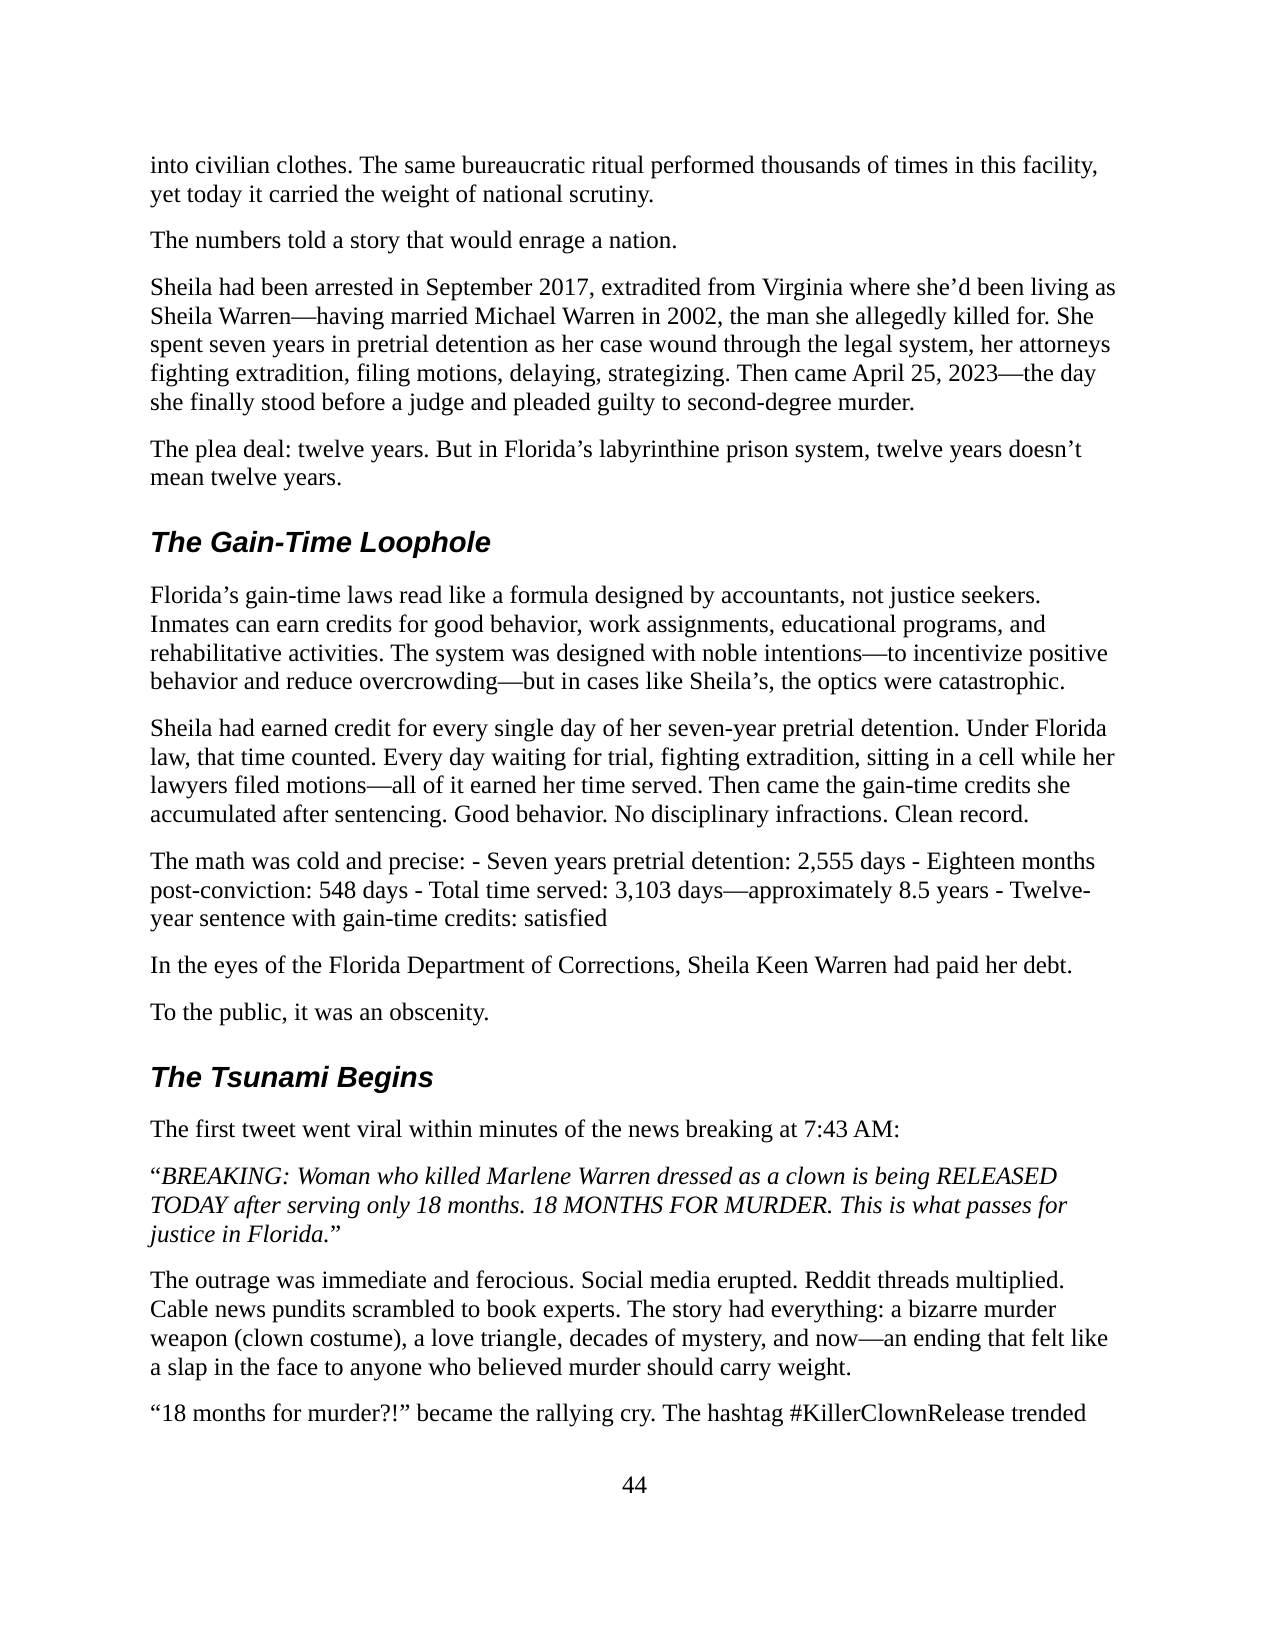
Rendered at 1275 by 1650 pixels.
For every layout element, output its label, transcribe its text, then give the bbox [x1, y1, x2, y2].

text Sheila had earned credit for every single day of her seven-year pretrial detention. Under Florida law, that time counted. Every day waiting for trial, fighting extradition, sitting in a cell while her lawyers filed motions—all of it earned her time served. Then came the gain-time credits she accumulated after sentencing. Good behavior. No disciplinary infractions. Clean record. [150, 713, 1125, 828]
subtitle The Gain-Time Loophole [150, 525, 1125, 559]
text The numbers told a story that would enrage a nation. [150, 225, 1125, 254]
text The math was cold and precise: - Seven years pretrial detention: 2,555 days - Eighteen months post-conviction: 548 days - Total time served: 3,103 days—approximately 8.5 years - Twelve-year sentence with gain-time credits: satisfied [150, 846, 1125, 932]
text Sheila had been arrested in September 2017, extradited from Virginia where she’d been living as Sheila Warren—having married Michael Warren in 2002, the man she allegedly killed for. She spent seven years in pretrial detention as her case wound through the legal system, her attorneys fighting extradition, filing motions, delaying, strategizing. Then came April 25, 2023—the day she finally stood before a judge and pleaded guilty to second-degree murder. [150, 272, 1125, 416]
text The plea deal: twelve years. But in Florida’s labyrinthine prison system, twelve years doesn’t mean twelve years. [150, 434, 1125, 491]
text into civilian clothes. The same bureaucratic ritual performed thousands of times in this facility, yet today it carried the weight of national scrutiny. [150, 150, 1125, 207]
text To the public, it was an obscenity. [150, 997, 1125, 1026]
text The outrage was immediate and ferocious. Social media erupted. Reddit threads multiplied. Cable news pundits scrambled to book experts. The story had everything: a bizarre murder weapon (clown costume), a love triangle, decades of mystery, and now—an ending that felt like a slap in the face to anyone who believed murder should carry weight. [150, 1265, 1125, 1380]
text “18 months for murder?!” became the rallying cry. The hashtag #KillerClownRelease trended [150, 1398, 1125, 1427]
text “BREAKING: Woman who killed Marlene Warren dressed as a clown is being RELEASED TODAY after serving only 18 months. 18 MONTHS FOR MURDER. This is what passes for justice in Florida.” [150, 1161, 1125, 1247]
subtitle The Tsunami Begins [150, 1059, 1125, 1093]
text In the eyes of the Florida Department of Corrections, Sheila Keen Warren had paid her debt. [150, 950, 1125, 979]
text The first tweet went viral within minutes of the news breaking at 7:43 AM: [150, 1114, 1125, 1143]
text Florida’s gain-time laws read like a formula designed by accountants, not justice seekers. Inmates can earn credits for good behavior, work assignments, educational programs, and rehabilitative activities. The system was designed with noble intentions—to incentivize positive behavior and reduce overcrowding—but in cases like Sheila’s, the optics were catastrophic. [150, 580, 1125, 695]
